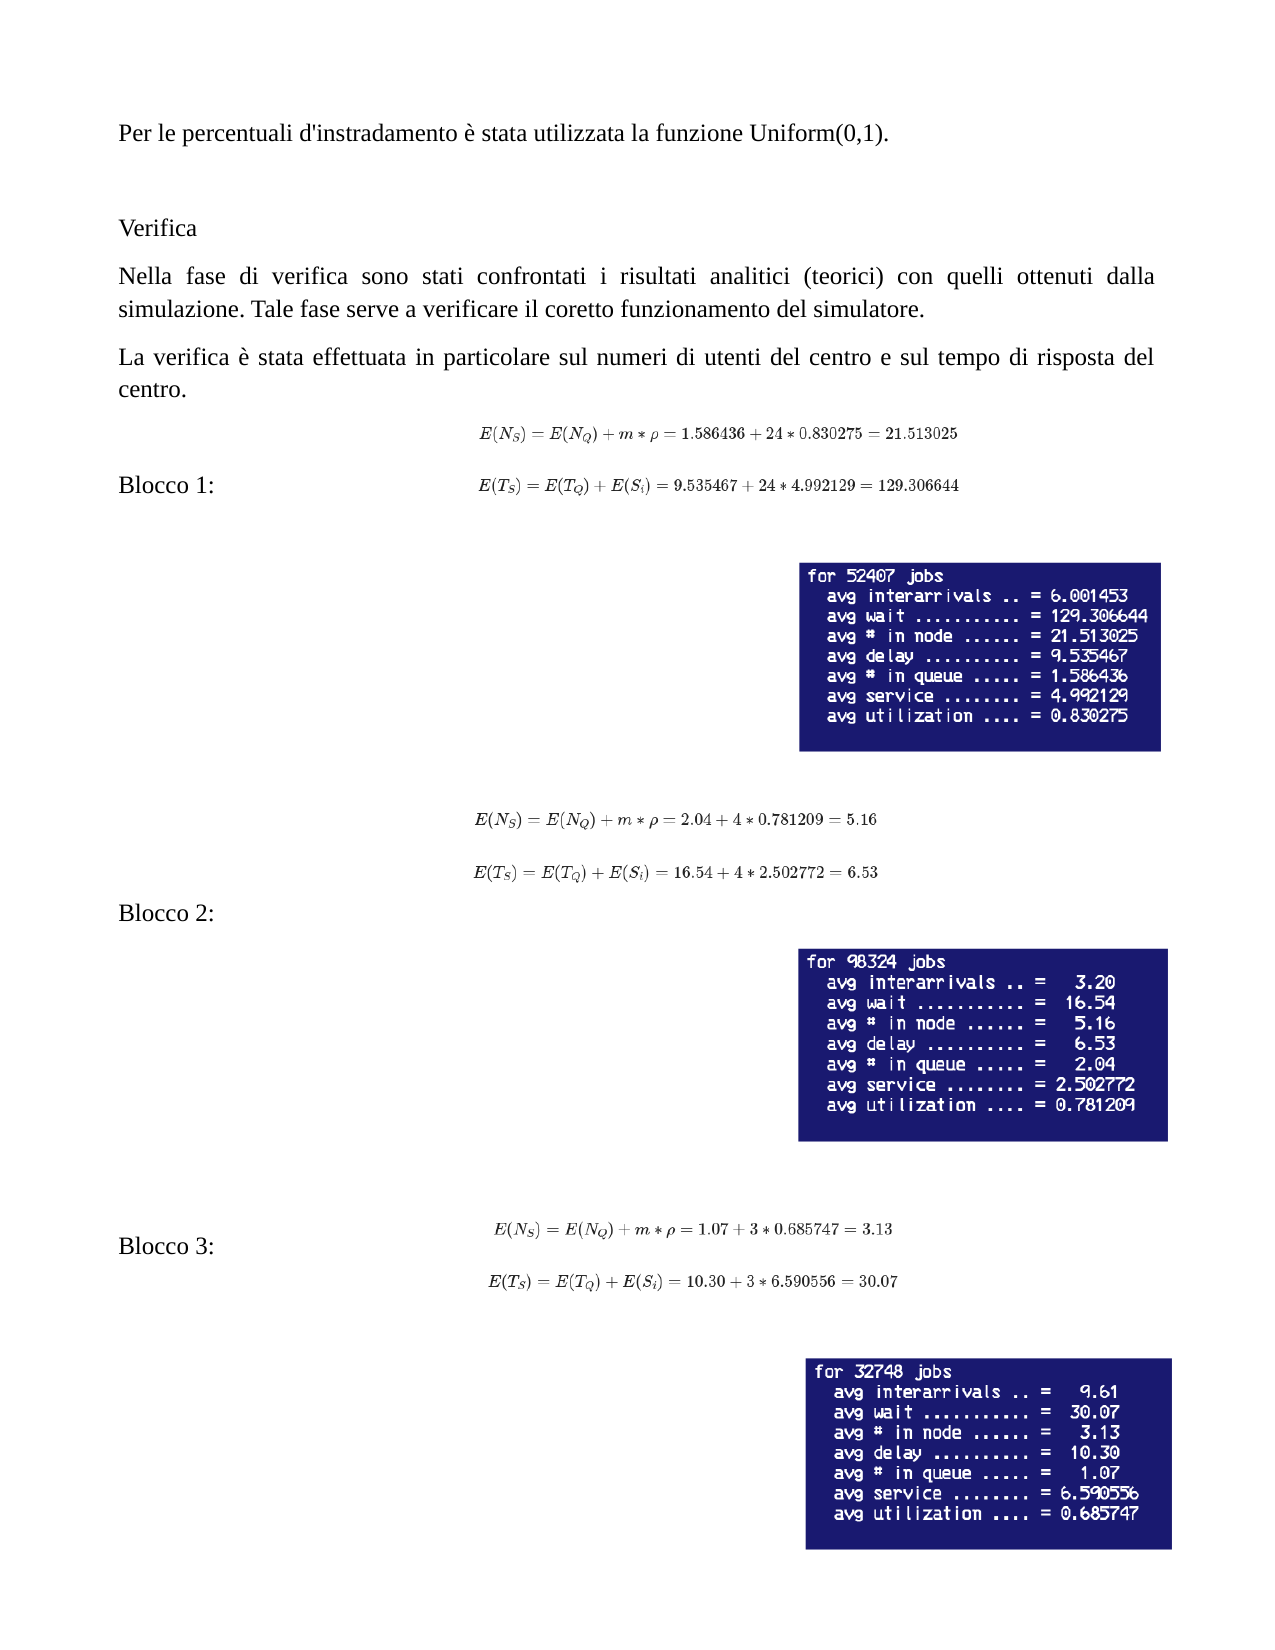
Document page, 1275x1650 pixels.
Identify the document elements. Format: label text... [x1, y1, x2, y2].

text La verifica è stata effettuata in particolare sul numeri di utenti del centro e sul tempo di risposta del centro. [118, 342, 1157, 403]
text Blocco 2: [118, 898, 470, 927]
text Per le percentuali d'instradamento è stata utilizzata la funzione Uniform(0,1). [118, 118, 1157, 147]
picture [475, 417, 1166, 758]
text Nella fase di verifica sono stati confrontati i risultati analitici (teorici) con quelli ottenuti dalla simulazione. Tale fase serve a verificare il coretto funzionamento del simulatore. [118, 261, 1157, 323]
text Blocco 3: [118, 1231, 485, 1260]
text Verifica [118, 213, 1157, 242]
picture [485, 1213, 1175, 1553]
text Blocco 1: [118, 470, 475, 498]
picture [470, 805, 1171, 1145]
